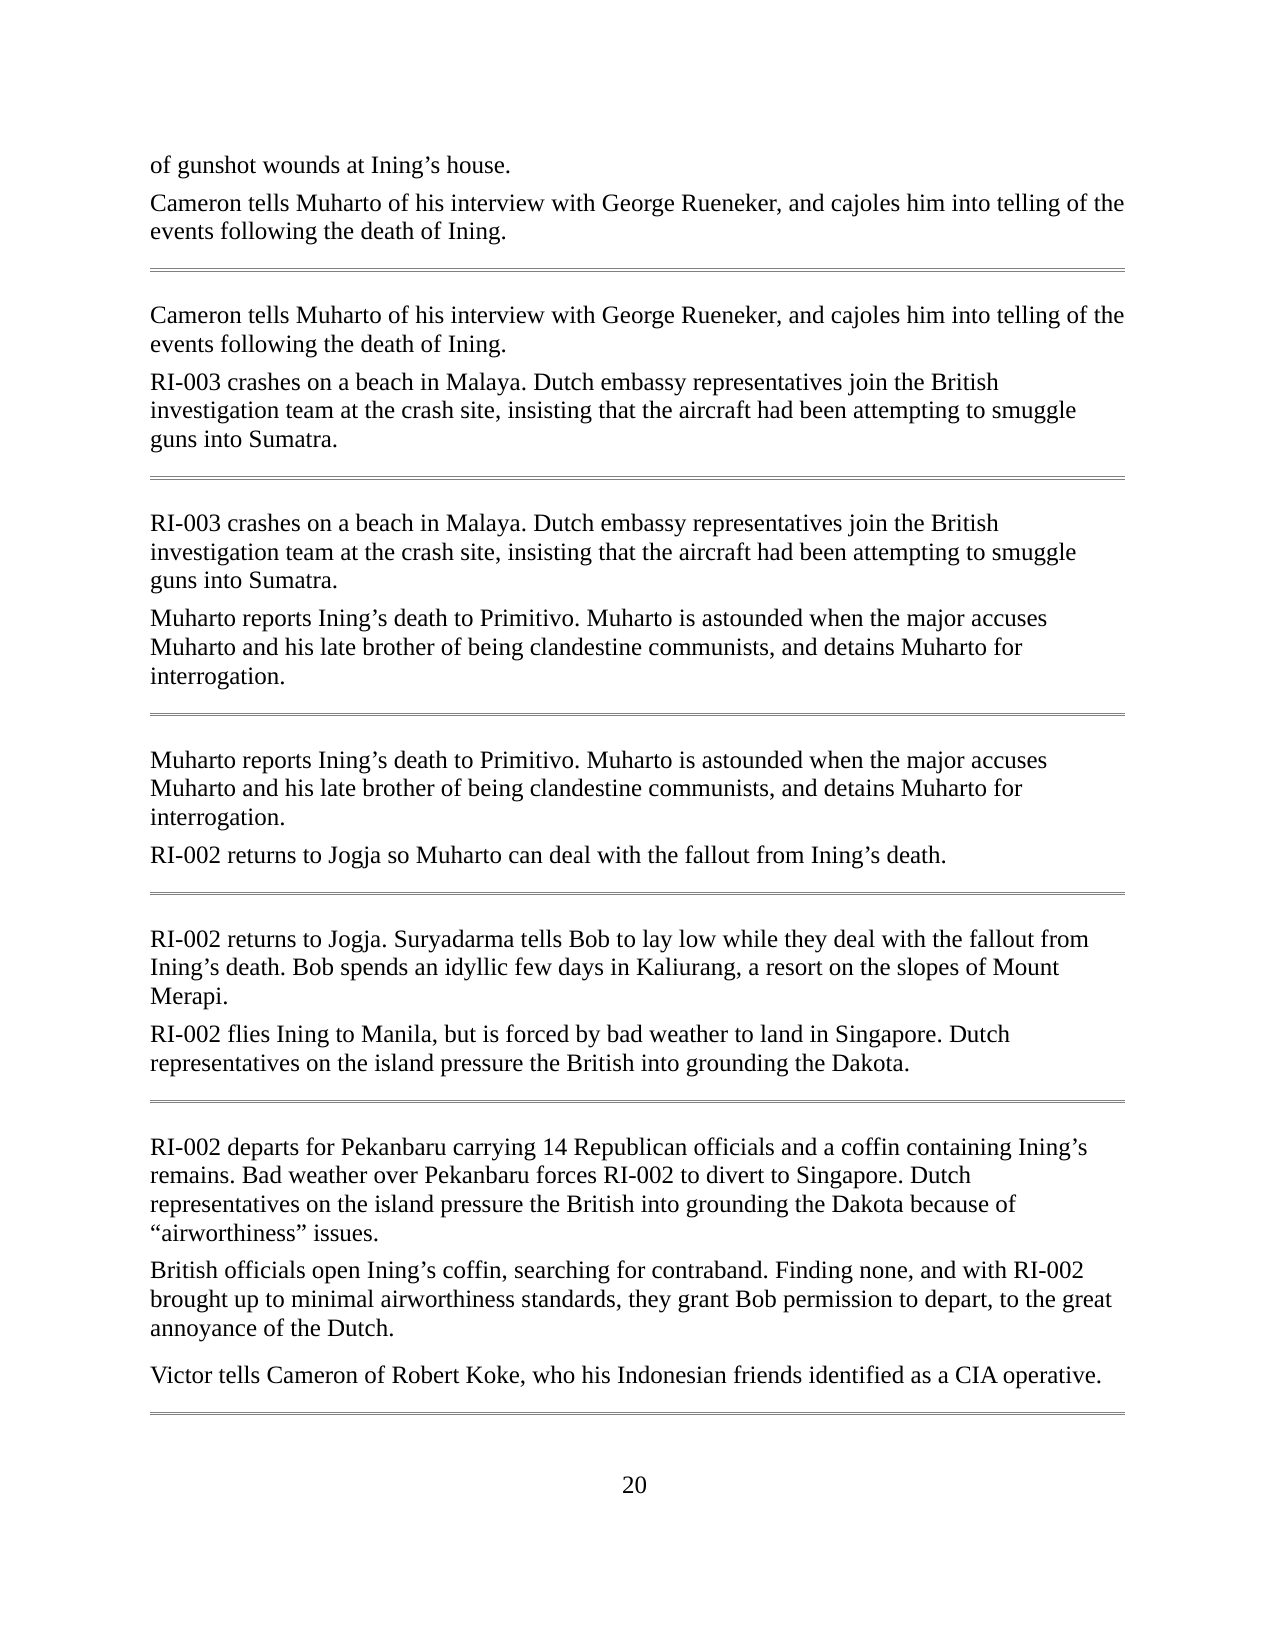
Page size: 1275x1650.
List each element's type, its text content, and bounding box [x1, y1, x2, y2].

text of gunshot wounds at Ining’s house. [150, 150, 1125, 179]
text RI-003 crashes on a beach in Malaya. Dutch embassy representatives join the British investigation team at the crash site, insisting that the aircraft had been attempting to smuggle guns into Sumatra. [150, 508, 1125, 594]
text Muharto reports Ining’s death to Primitivo. Muharto is astounded when the major accuses Muharto and his late brother of being clandestine communists, and detains Muharto for interrogation. [150, 603, 1125, 689]
text RI-002 flies Ining to Manila, but is forced by bad weather to land in Singapore. Dutch representatives on the island pressure the British into grounding the Dakota. [150, 1019, 1125, 1076]
text Cameron tells Muharto of his interview with George Rueneker, and cajoles him into telling of the events following the death of Ining. [150, 188, 1125, 245]
text RI-002 returns to Jogja so Muharto can deal with the fallout from Ining’s death. [150, 840, 1125, 869]
text Victor tells Cameron of Robert Koke, who his Indonesian friends identified as a CIA operative. [150, 1360, 1125, 1388]
text RI-002 returns to Jogja. Suryadarma tells Bob to lay low while they deal with the fallout from Ining’s death. Bob spends an idyllic few days in Kaliurang, a resort on the slopes of Mount Merapi. [150, 924, 1125, 1010]
text Muharto reports Ining’s death to Primitivo. Muharto is astounded when the major accuses Muharto and his late brother of being clandestine communists, and detains Muharto for interrogation. [150, 745, 1125, 831]
text RI-003 crashes on a beach in Malaya. Dutch embassy representatives join the British investigation team at the crash site, insisting that the aircraft had been attempting to smuggle guns into Sumatra. [150, 367, 1125, 453]
text British officials open Ining’s coffin, searching for contraband. Finding none, and with RI-002 brought up to minimal airworthiness standards, they grant Bob permission to depart, to the great annoyance of the Dutch. [150, 1256, 1125, 1342]
text Cameron tells Muharto of his interview with George Rueneker, and cajoles him into telling of the events following the death of Ining. [150, 300, 1125, 358]
text RI-002 departs for Pekanbaru carrying 14 Republican officials and a coffin containing Ining’s remains. Bad weather over Pekanbaru forces RI-002 to divert to Singapore. Dutch representatives on the island pressure the British into grounding the Dakota because of “airworthiness” issues. [150, 1132, 1125, 1247]
